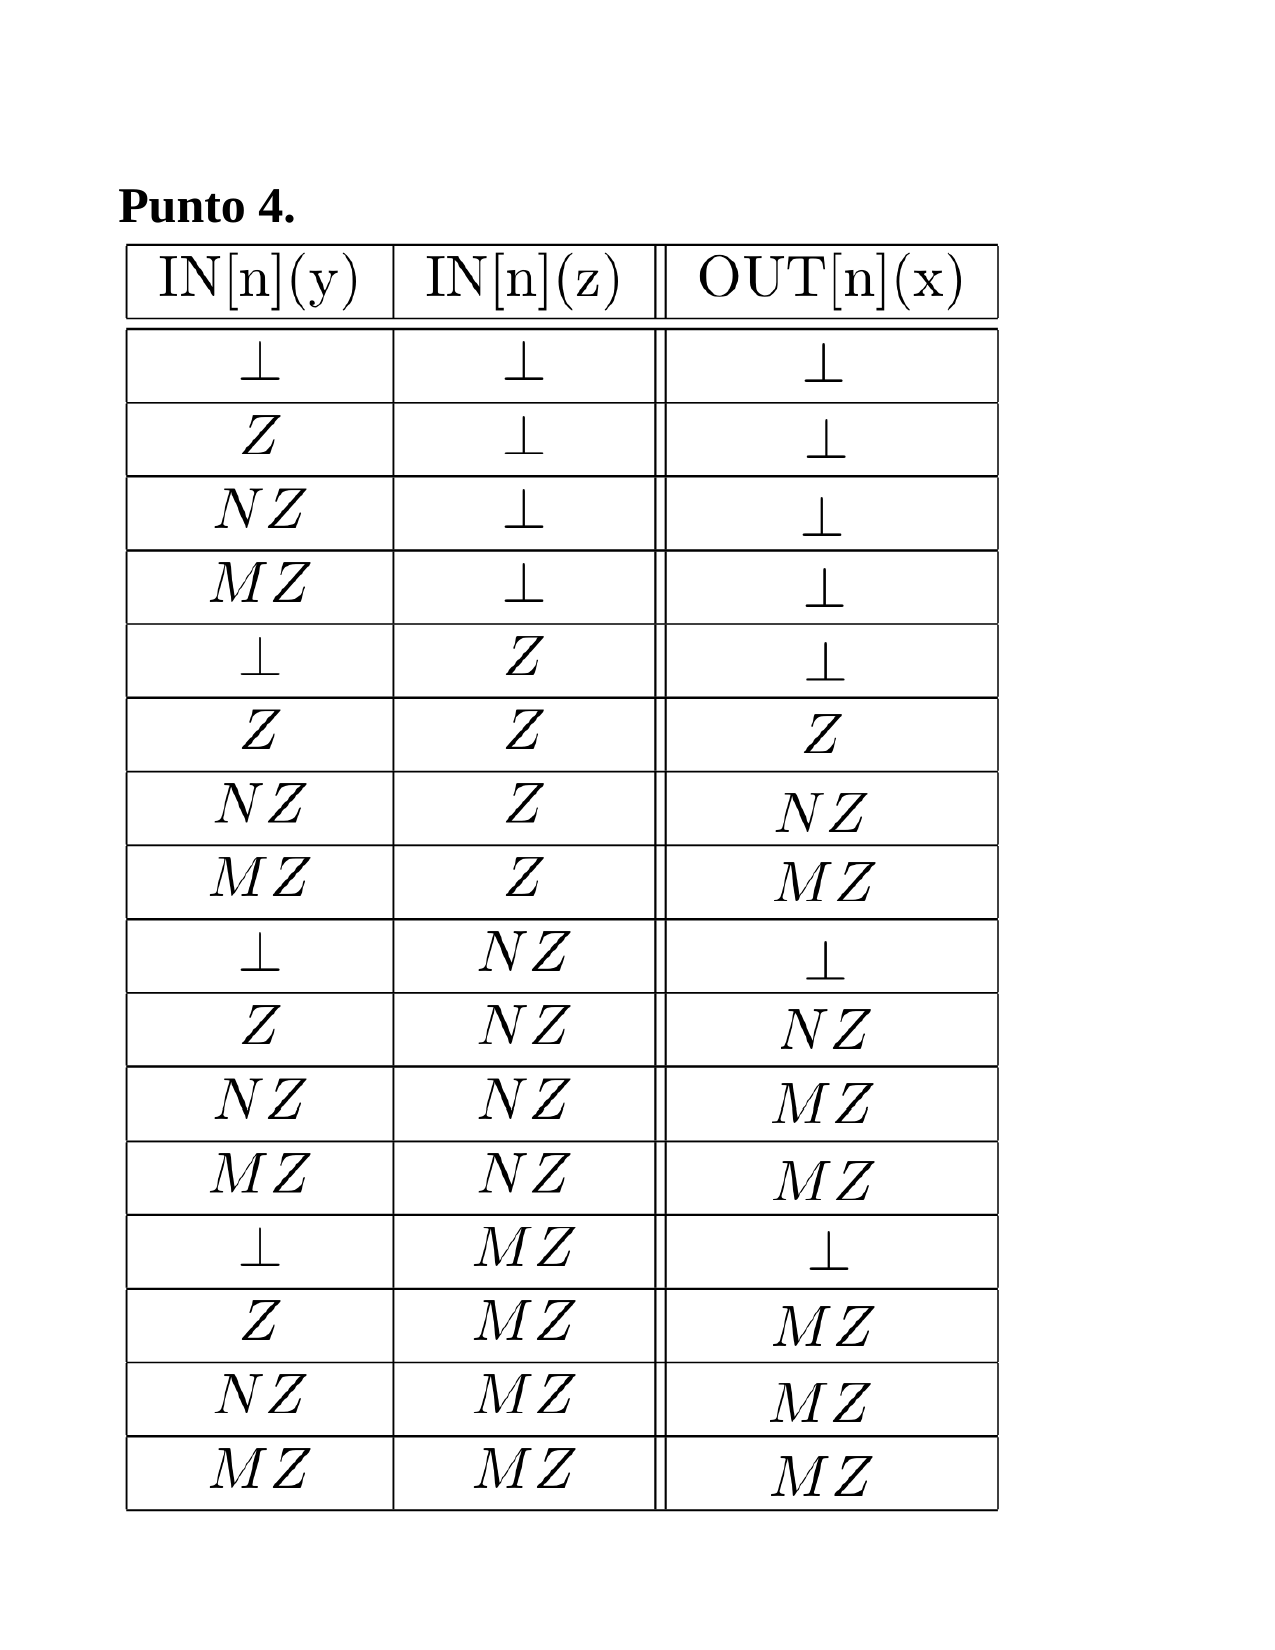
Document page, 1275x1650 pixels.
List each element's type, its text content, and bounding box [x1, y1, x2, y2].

text Punto 4. [118, 176, 1157, 233]
